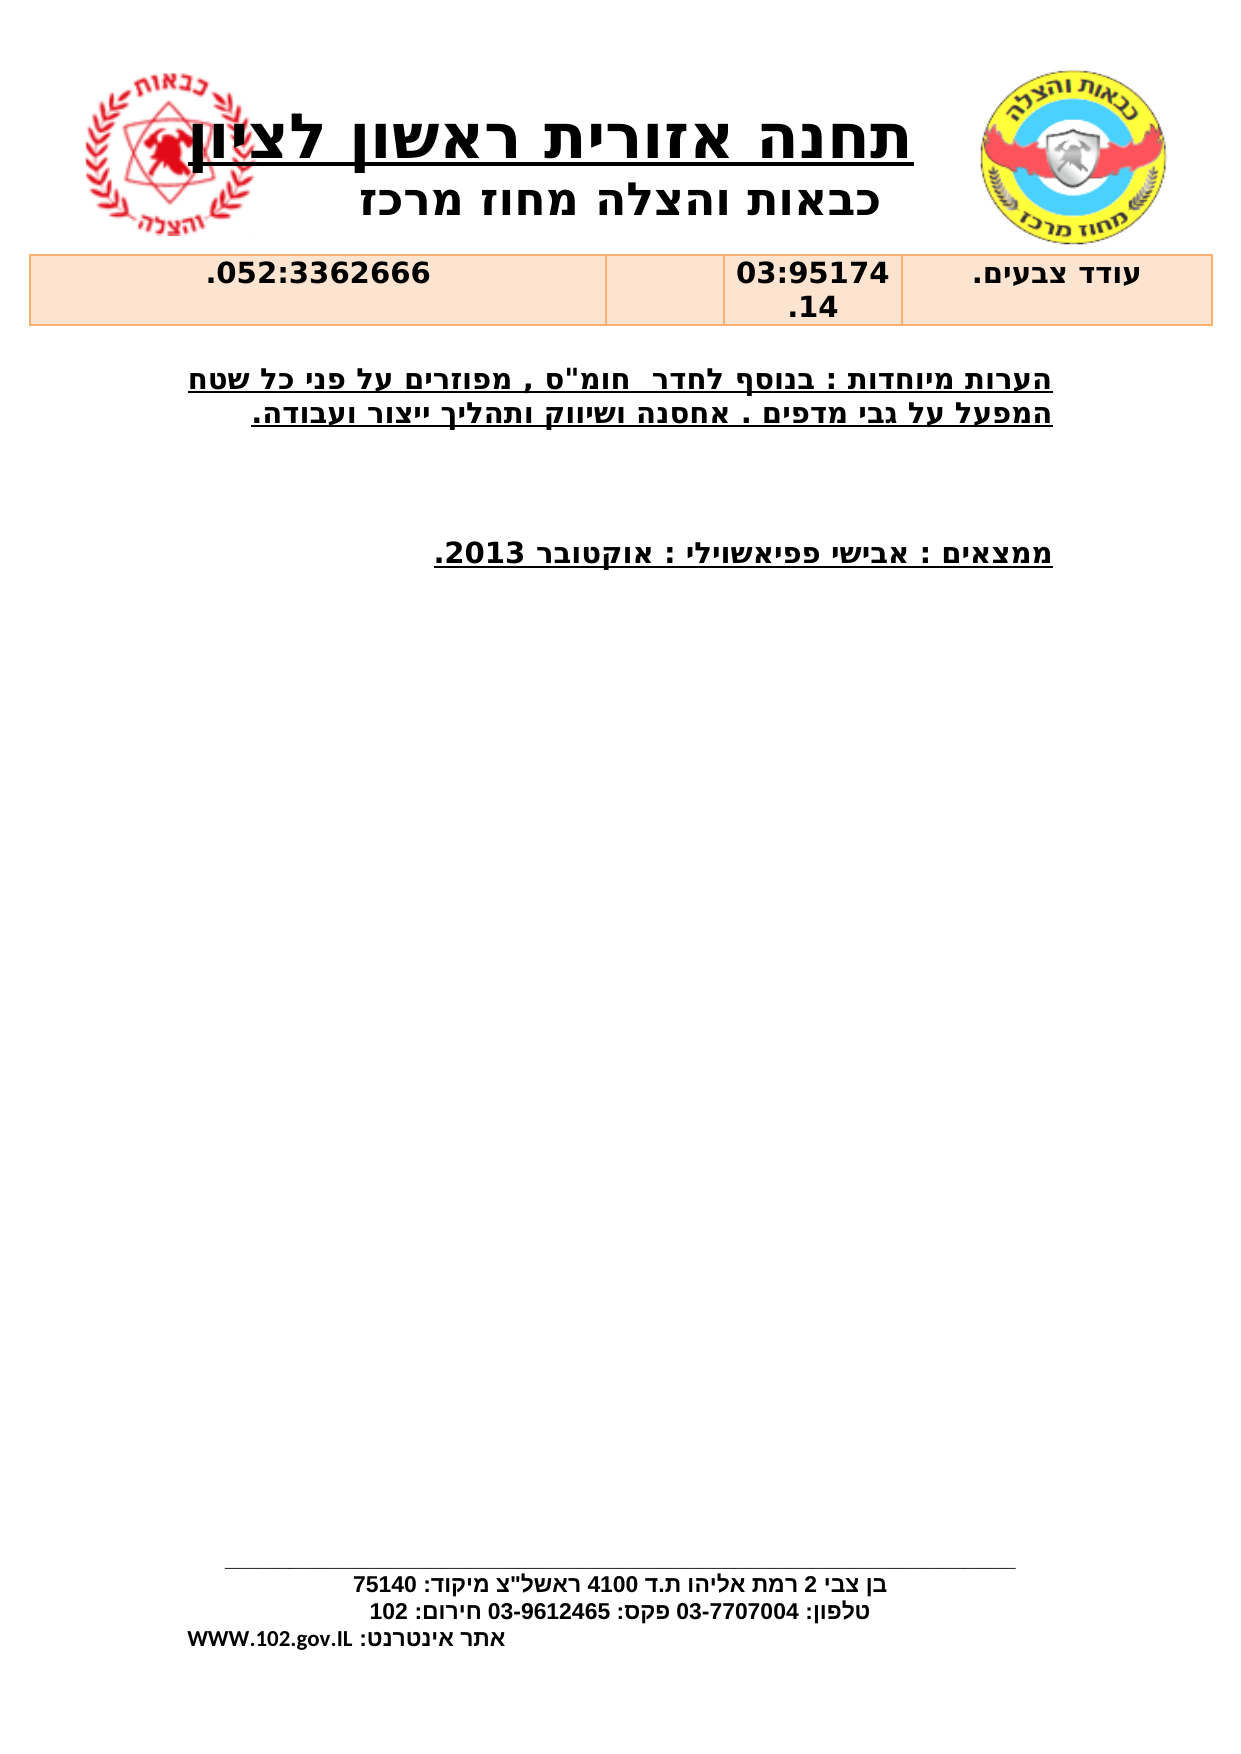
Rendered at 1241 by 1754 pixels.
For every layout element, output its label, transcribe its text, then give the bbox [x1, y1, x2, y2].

table_cell [607, 256, 723, 324]
text המפעל על גבי מדפים . אחסנה ושיווק ותהליך ייצור ועבודה. [187, 392, 1053, 430]
table_cell 052:3362666. [31, 256, 605, 324]
text הערות מיוחדות : בנוסף לחדר חומ"ס , מפוזרים על פני כל שטח [187, 362, 1053, 391]
table_cell עודד צבעים. [903, 256, 1211, 324]
table_cell 03:9517414. [725, 256, 901, 324]
text ממצאים : אבישי פפיאשוילי : אוקטובר 2013. [187, 537, 1053, 571]
